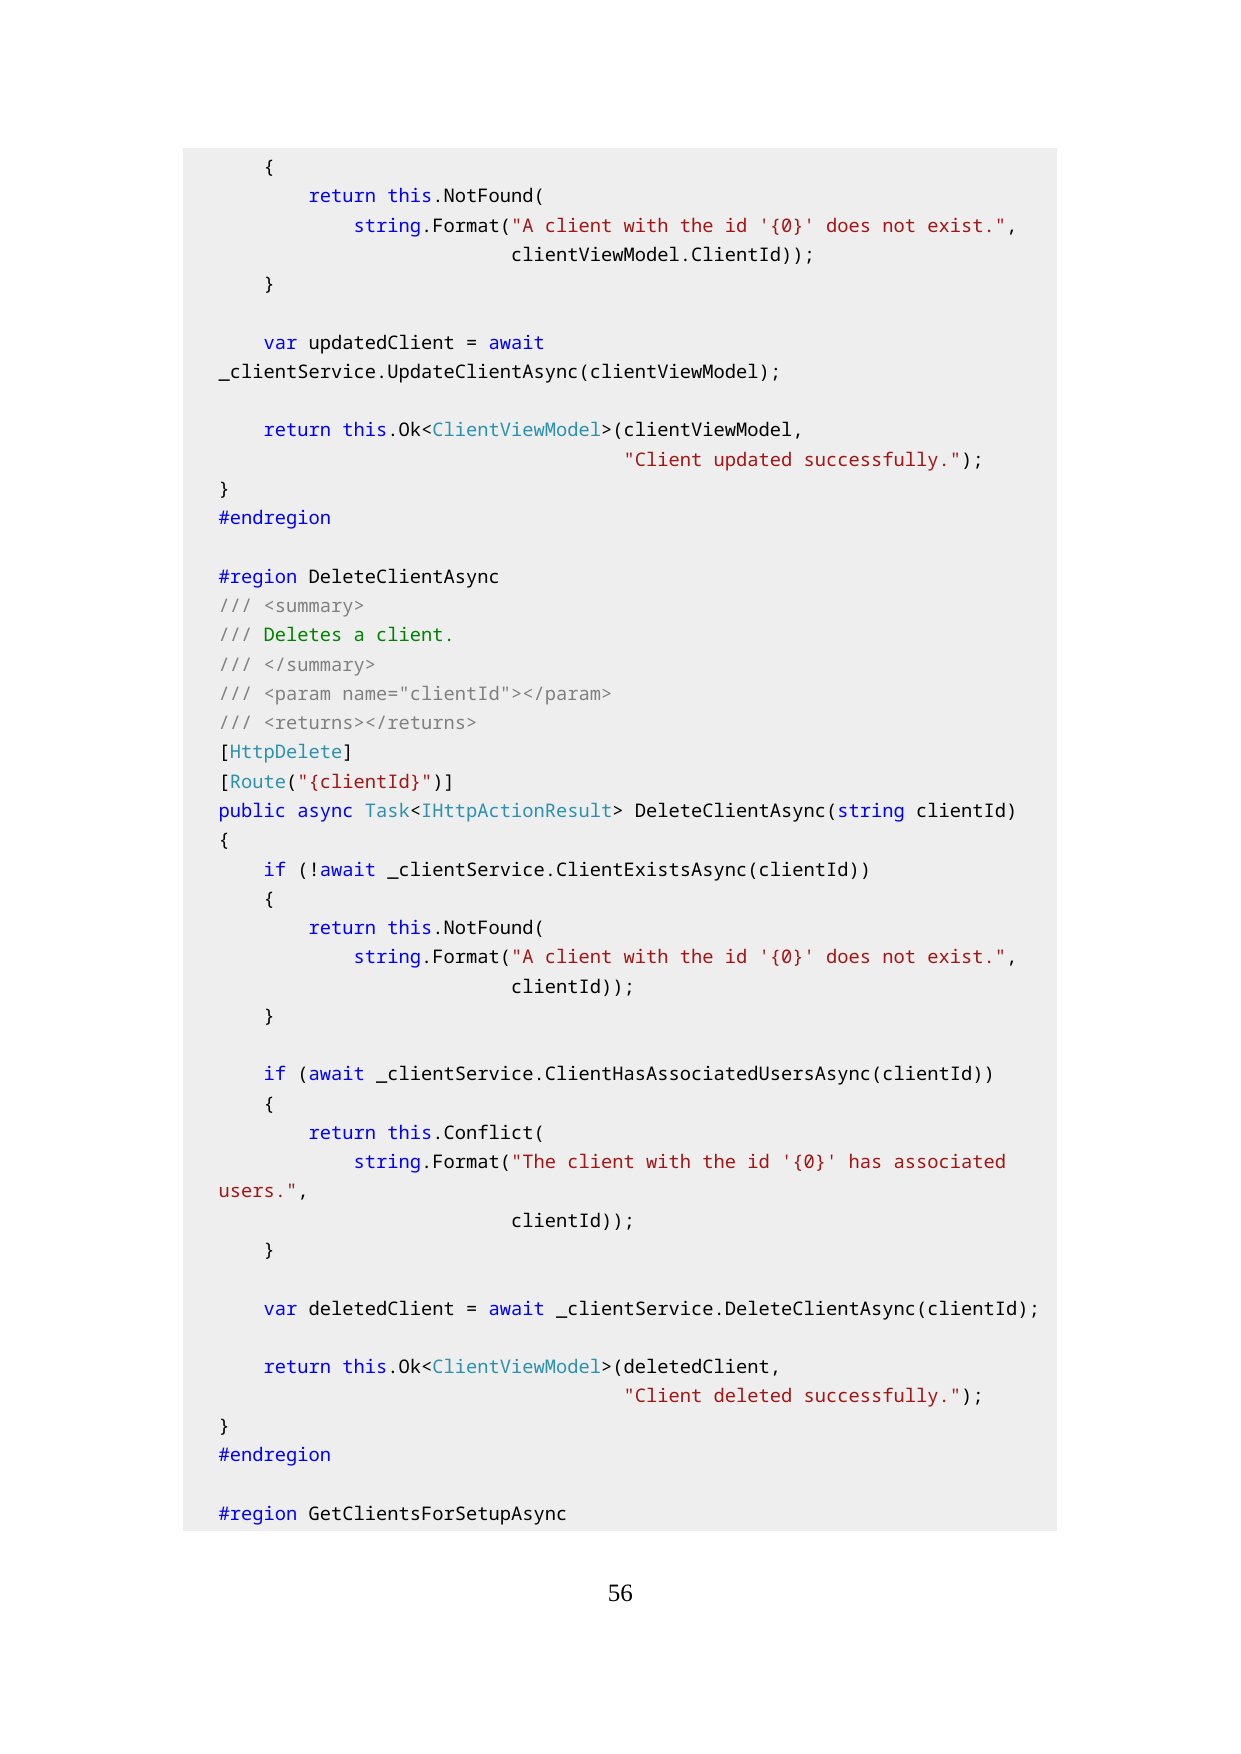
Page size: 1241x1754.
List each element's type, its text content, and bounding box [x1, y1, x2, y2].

table_header { return this.NotFound( string.Format("A client with the id '{0}' does not exist.", clientViewModel.ClientId)); } var updatedClient = await _clientService.UpdateClientAsync(clientViewModel); return this.Ok<ClientViewModel>(clientViewModel, "Client updated successfully."); } #endregion #region DeleteClientAsync /// <summary> /// Deletes a client. /// </summary> /// <param name="clientId"></param> /// <returns></returns> [HttpDelete] [Route("{clientId}")] public async Task<IHttpActionResult> DeleteClientAsync(string clientId) { if (!await _clientService.ClientExistsAsync(clientId)) { return this.NotFound( string.Format("A client with the id '{0}' does not exist.", clientId)); } if (await _clientService.ClientHasAssociatedUsersAsync(clientId)) { return this.Conflict( string.Format("The client with the id '{0}' has associated users.", clientId)); } var deletedClient = await _clientService.DeleteClientAsync(clientId); return this.Ok<ClientViewModel>(deletedClient, "Client deleted successfully."); } #endregion #region GetClientsForSetupAsync [183, 148, 1057, 1531]
